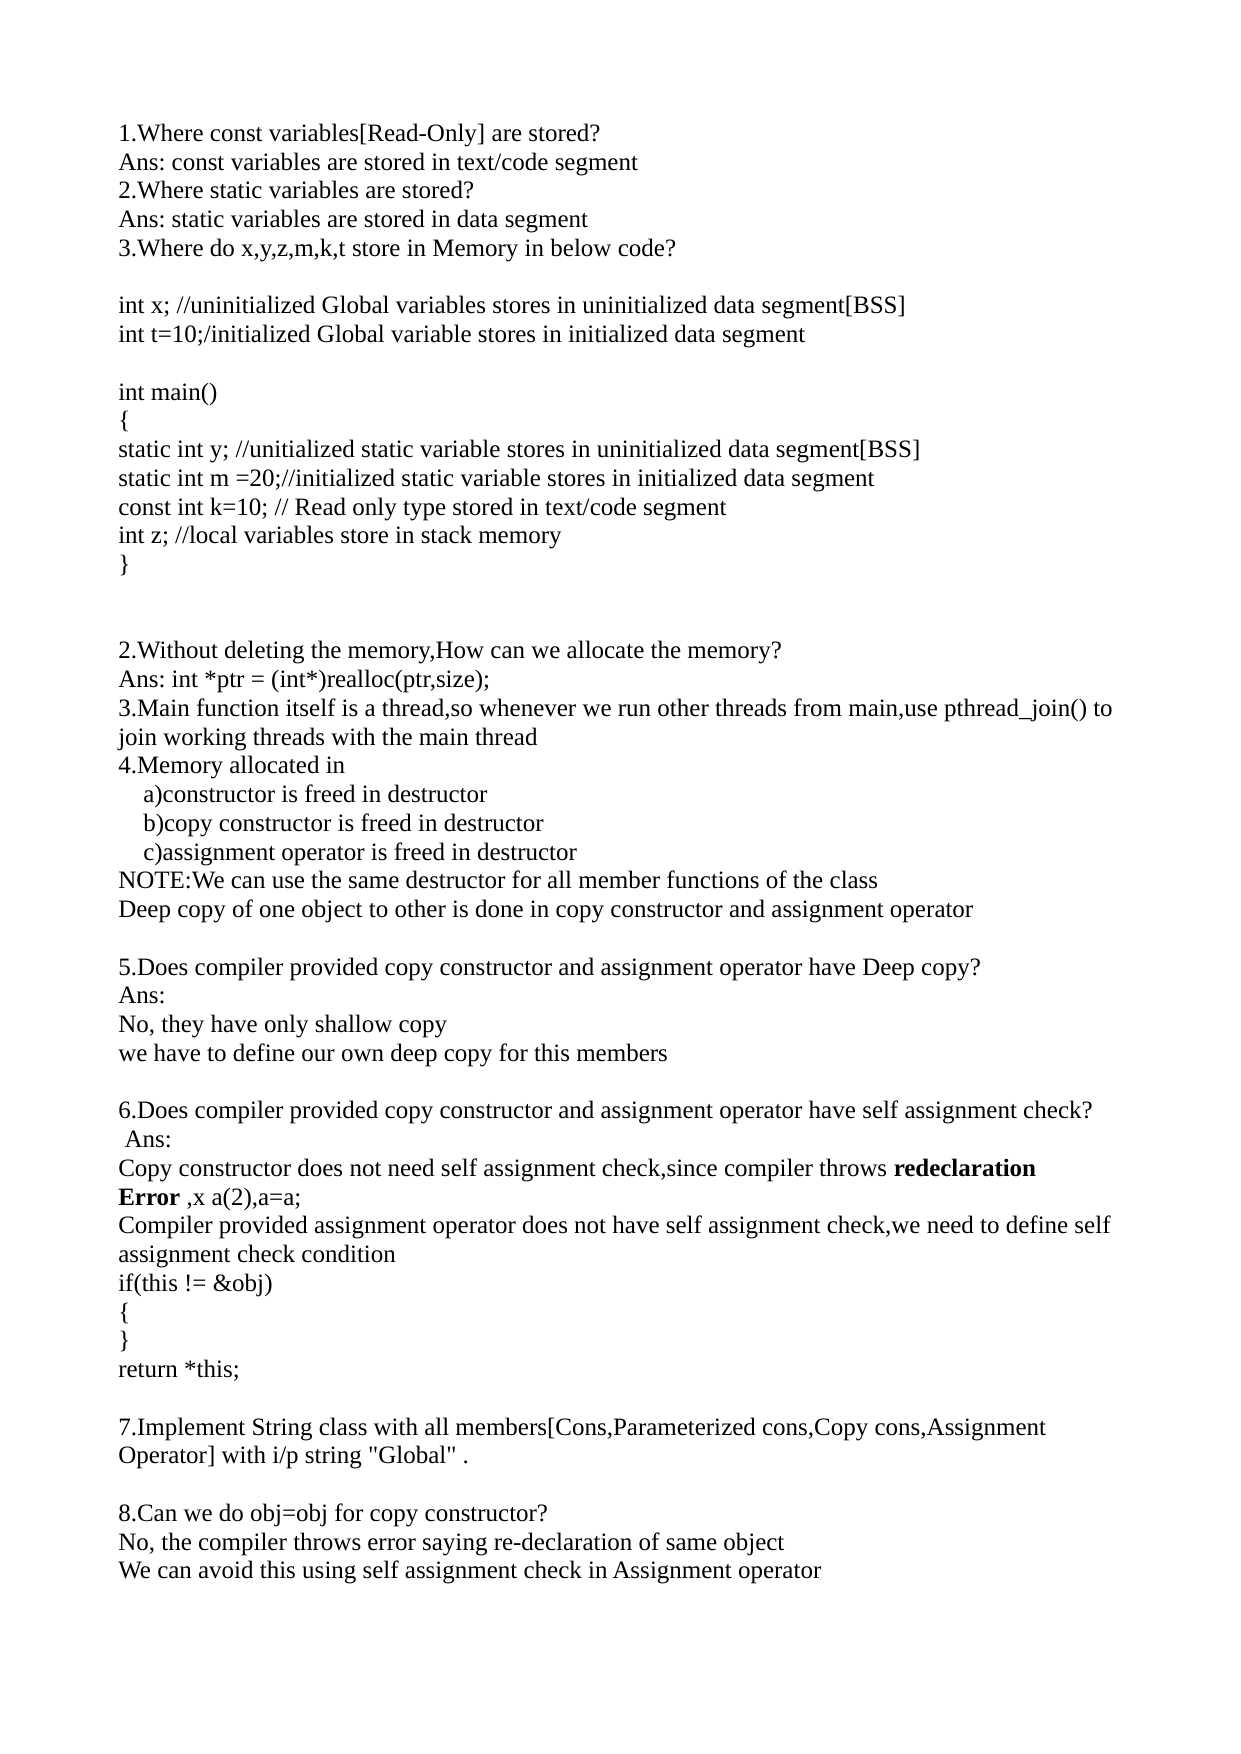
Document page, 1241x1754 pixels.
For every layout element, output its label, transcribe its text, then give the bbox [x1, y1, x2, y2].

text 1.Where const variables[Read-Only] are stored? Ans: const variables are stored in text/code segment 2.Where static variables are stored? Ans: static variables are stored in data segment 3.Where do x,y,z,m,k,t store in Memory in below code? int x; //uninitialized Global variables stores in uninitialized data segment[BSS] int t=10;/initialized Global variable stores in initialized data segment int main() { static int y; //unitialized static variable stores in uninitialized data segment[BSS] static int m =20;//initialized static variable stores in initialized data segment const int k=10; // Read only type stored in text/code segment int z; //local variables store in stack memory } 2.Without deleting the memory,How can we allocate the memory? Ans: int *ptr = (int*)realloc(ptr,size); 3.Main function itself is a thread,so whenever we run other threads from main,use pthread_join() to join working threads with the main thread 4.Memory allocated in a)constructor is freed in destructor b)copy constructor is freed in destructor c)assignment operator is freed in destructor NOTE:We can use the same destructor for all member functions of the class Deep copy of one object to other is done in copy constructor and assignment operator 5.Does compiler provided copy constructor and assignment operator have Deep copy? Ans: No, they have only shallow copy we have to define our own deep copy for this members 6.Does compiler provided copy constructor and assignment operator have self assignment check? Ans: Copy constructor does not need self assignment check,since compiler throws redeclaration Error ,x a(2),a=a; Compiler provided assignment operator does not have self assignment check,we need to define self assignment check condition if(this != &obj) { } return *this; 7.Implement String class with all members[Cons,Parameterized cons,Copy cons,Assignment Operator] with i/p string "Global" . 8.Can we do obj=obj for copy constructor? No, the compiler throws error saying re-declaration of same object We can avoid this using self assignment check in Assignment operator [118, 118, 1122, 1613]
